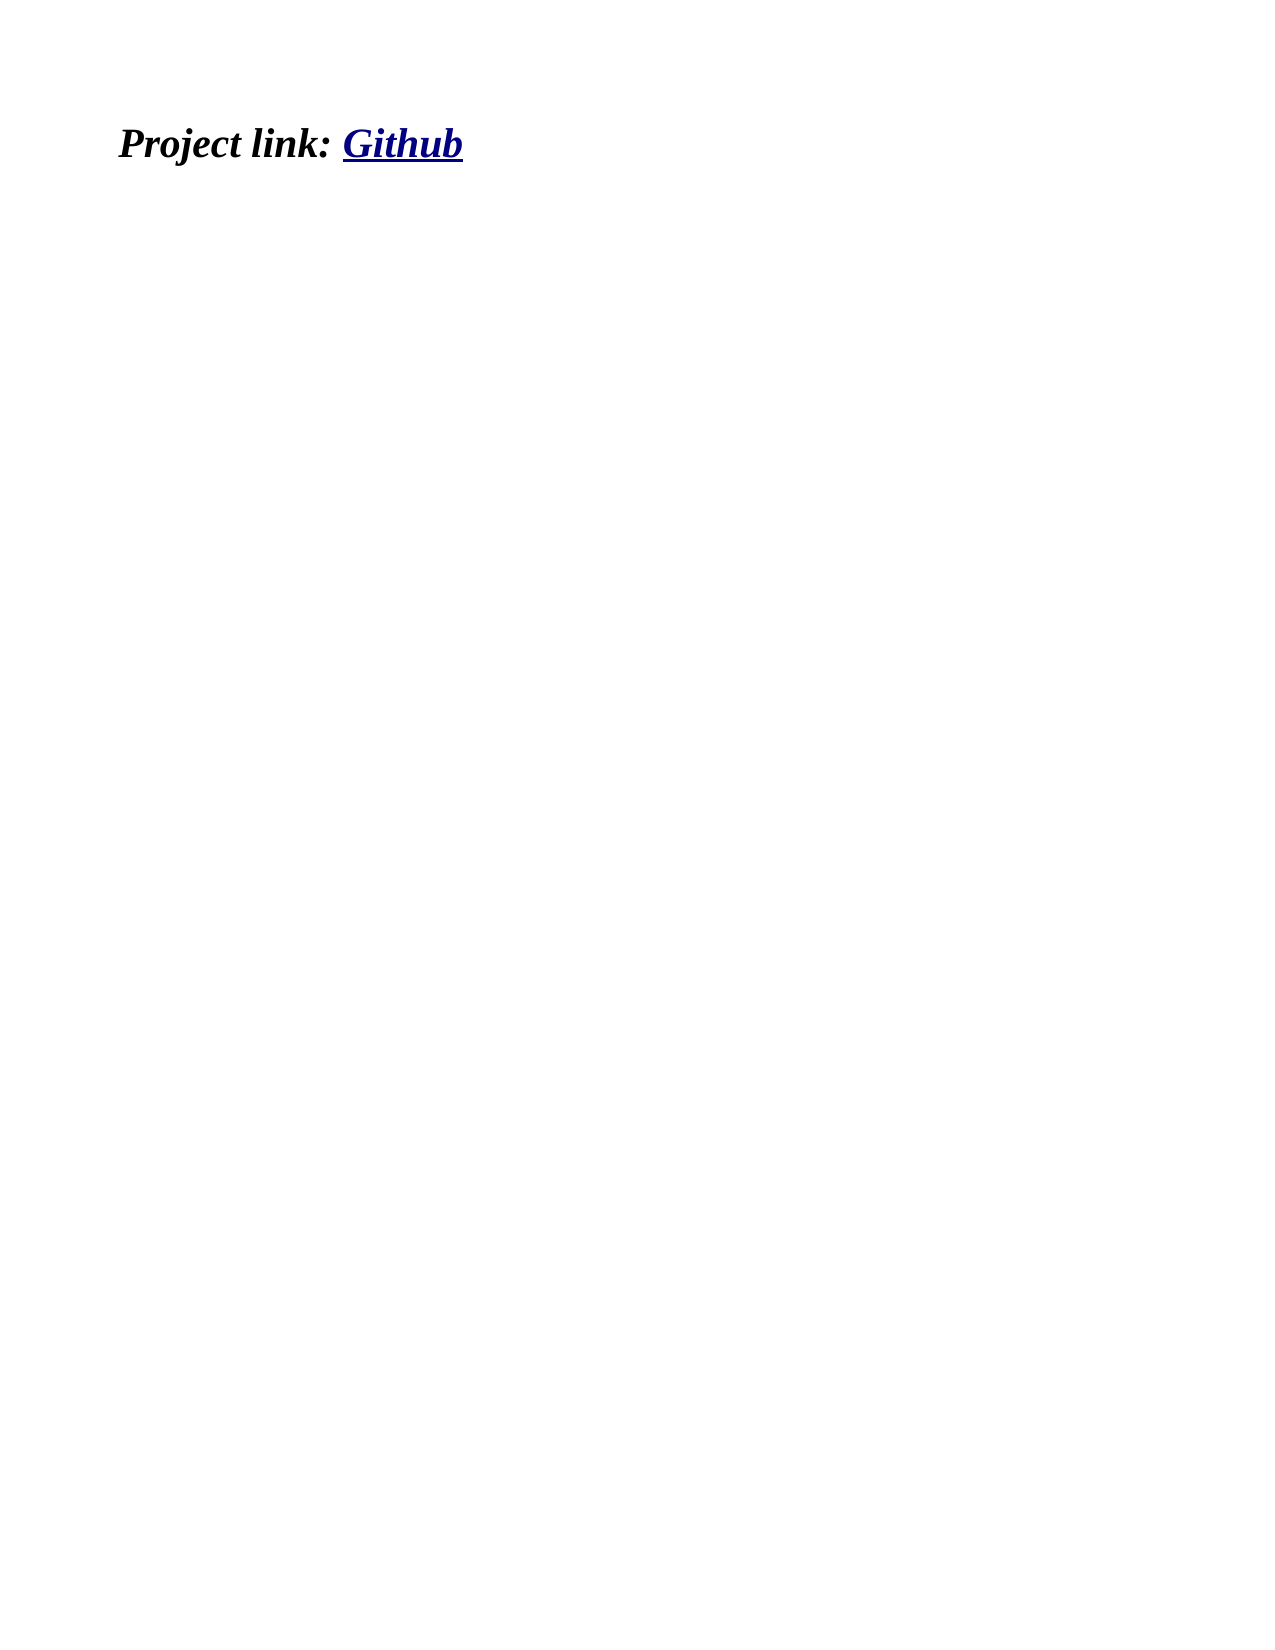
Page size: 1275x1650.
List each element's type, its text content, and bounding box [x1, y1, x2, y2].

text Project link: Github [118, 118, 1157, 166]
